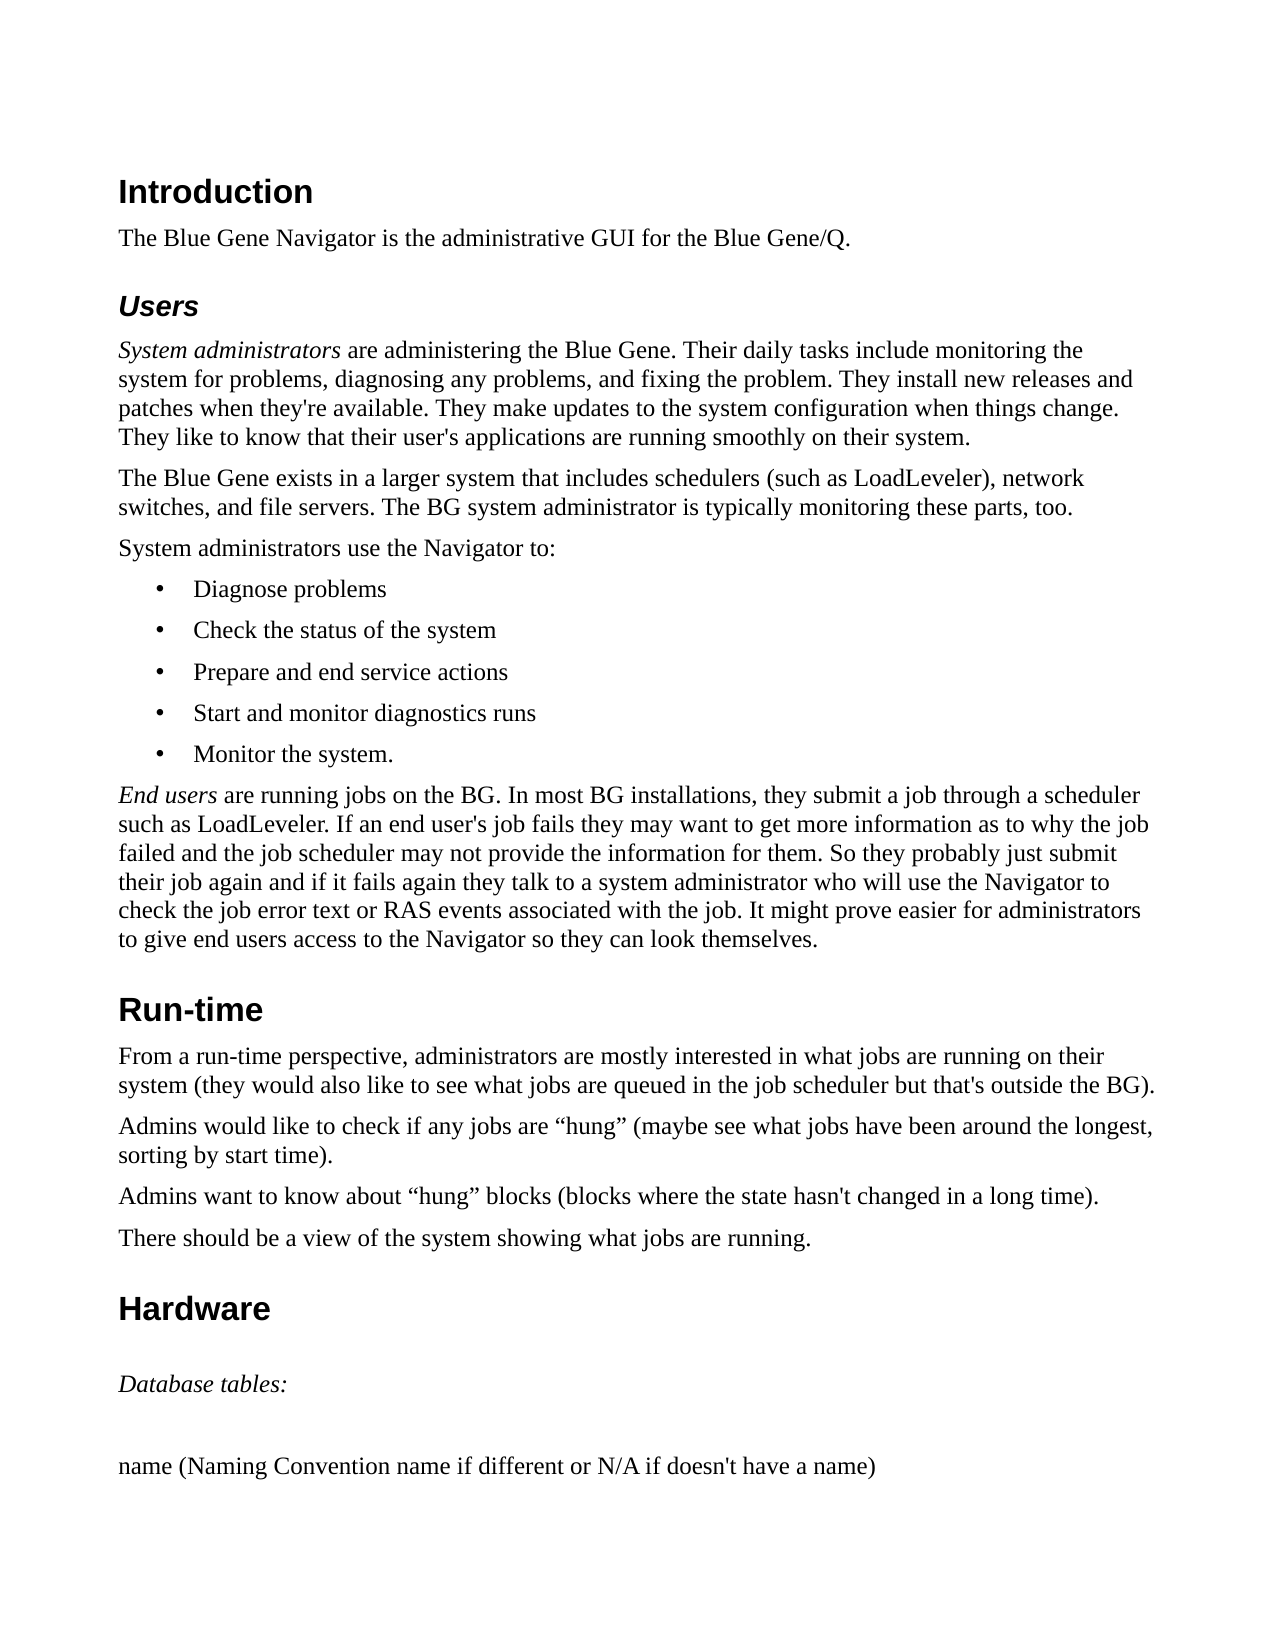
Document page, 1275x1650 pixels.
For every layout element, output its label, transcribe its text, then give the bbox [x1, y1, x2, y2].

list Start and monitor diagnostics runs [156, 698, 1157, 727]
text There should be a view of the system showing what jobs are running. [118, 1223, 1157, 1251]
text From a run-time perspective, administrators are mostly interested in what jobs are running on their system (they would also like to see what jobs are queued in the job scheduler but that's outside the BG). [118, 1041, 1157, 1099]
list Prepare and end service actions [156, 657, 1157, 685]
list Monitor the system. [156, 739, 1157, 768]
text Database tables: [118, 1369, 1157, 1398]
text End users are running jobs on the BG. In most BG installations, they submit a job through a scheduler such as LoadLeveler. If an end user's job fails they may want to get more information as to why the job failed and the job scheduler may not provide the information for them. So they probably just submit their job again and if it fails again they talk to a system administrator who will use the Navigator to check the job error text or RAS events associated with the job. It might prove easier for administrators to give end users access to the Navigator so they can look themselves. [118, 780, 1157, 953]
subtitle Users [118, 289, 1157, 323]
text The Blue Gene Navigator is the administrative GUI for the Blue Gene/Q. [118, 223, 1157, 252]
text Admins want to know about “hung” blocks (blocks where the state hasn't changed in a long time). [118, 1181, 1157, 1210]
text name (Naming Convention name if different or N/A if doesn't have a name) [118, 1451, 1157, 1480]
list Check the status of the system [156, 615, 1157, 644]
list Diagnose problems [156, 574, 1157, 603]
subtitle Run-time [118, 990, 1157, 1029]
subtitle Hardware [118, 1289, 1157, 1328]
text System administrators use the Navigator to: [118, 533, 1157, 562]
subtitle Introduction [118, 172, 1157, 211]
text Admins would like to check if any jobs are “hung” (maybe see what jobs have been around the longest, sorting by start time). [118, 1111, 1157, 1169]
text System administrators are administering the Blue Gene. Their daily tasks include monitoring the system for problems, diagnosing any problems, and fixing the problem. They install new releases and patches when they're available. They make updates to the system configuration when things change. They like to know that their user's applications are running smoothly on their system. [118, 335, 1157, 450]
text The Blue Gene exists in a larger system that includes schedulers (such as LoadLeveler), network switches, and file servers. The BG system administrator is typically monitoring these parts, too. [118, 463, 1157, 520]
